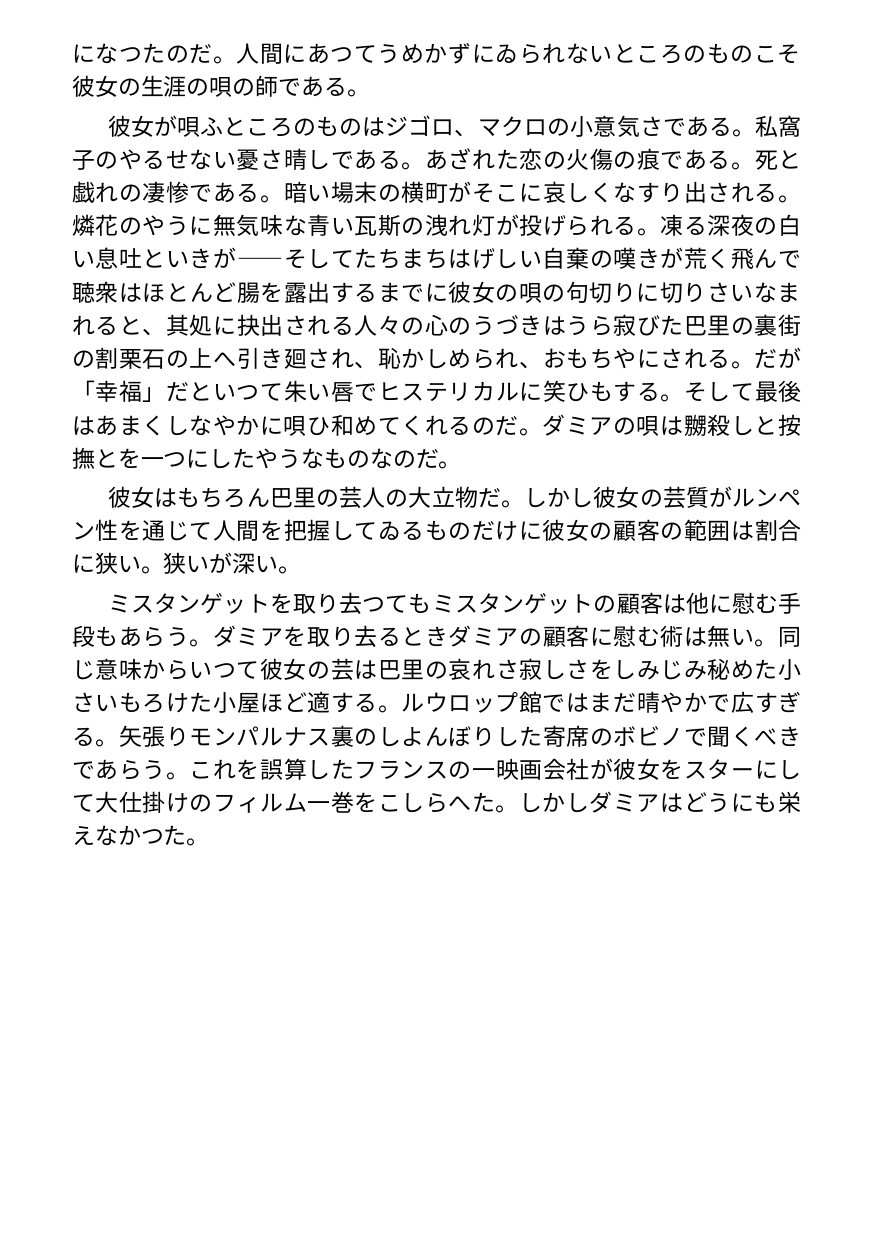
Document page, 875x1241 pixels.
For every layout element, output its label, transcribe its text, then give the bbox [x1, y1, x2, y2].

text 彼女が唄ふところのものはジゴロ、マクロの小意気さである。私窩子のやるせない憂さ晴しである。あざれた恋の火傷の痕である。死と戯れの凄惨である。暗い場末の横町がそこに哀しくなすり出される。燐花のやうに無気味な青い瓦斯の洩れ灯が投げられる。凍る深夜の白い息吐といきが――そしてたちまちはげしい自棄の嘆きが荒く飛んで聴衆はほとんど腸を露出するまでに彼女の唄の句切りに切りさいなまれると、其処に抉出される人々の心のうづきはうら寂びた巴里の裏街の割栗石の上へ引き廻され、恥かしめられ、おもちやにされる。だが「幸福」だといつて朱い唇でヒステリカルに笑ひもする。そして最後はあまくしなやかに唄ひ和めてくれるのだ。ダミアの唄は嬲殺しと按撫とを一つにしたやうなものなのだ。 [72, 108, 802, 474]
text 彼女はもちろん巴里の芸人の大立物だ。しかし彼女の芸質がルンペン性を通じて人間を把握してゐるものだけに彼女の顧客の範囲は割合に狭い。狭いが深い。 [72, 480, 802, 579]
text ミスタンゲットを取り去つてもミスタンゲットの顧客は他に慰む手段もあらう。ダミアを取り去るときダミアの顧客に慰む術は無い。同じ意味からいつて彼女の芸は巴里の哀れさ寂しさをしみじみ秘めた小さいもろけた小屋ほど適する。ルウロップ館ではまだ晴やかで広すぎる。矢張りモンパルナス裏のしよんぼりした寄席のボビノで聞くべきであらう。これを誤算したフランスの一映画会社が彼女をスターにして大仕掛けのフィルム一巻をこしらへた。しかしダミアはどうにも栄えなかつた。 [72, 586, 802, 851]
text になつたのだ。人間にあつてうめかずにゐられないところのものこそ彼女の生涯の唄の師である。 [72, 36, 802, 102]
